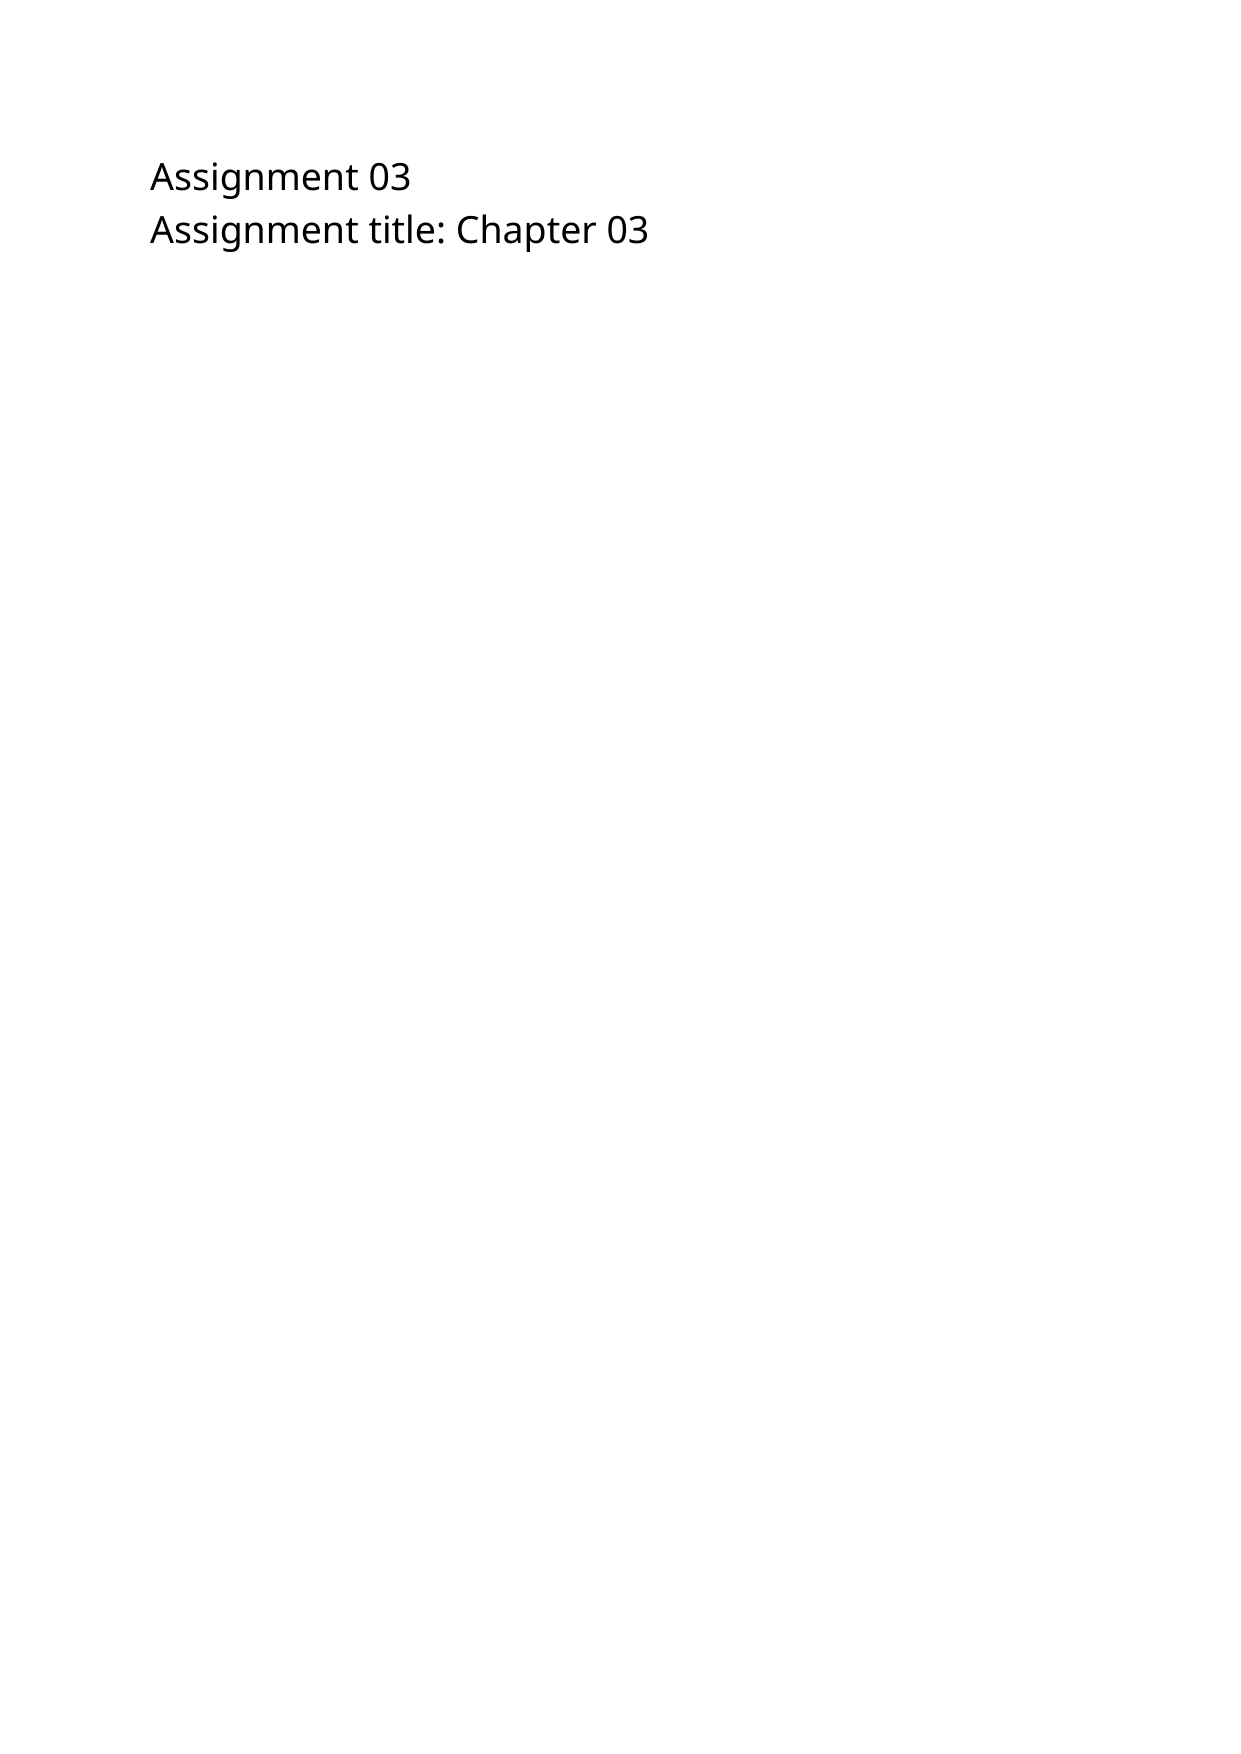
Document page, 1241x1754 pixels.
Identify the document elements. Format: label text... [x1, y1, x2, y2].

text Assignment 03 [150, 150, 1090, 201]
text Assignment title: Chapter 03 [150, 203, 1090, 254]
